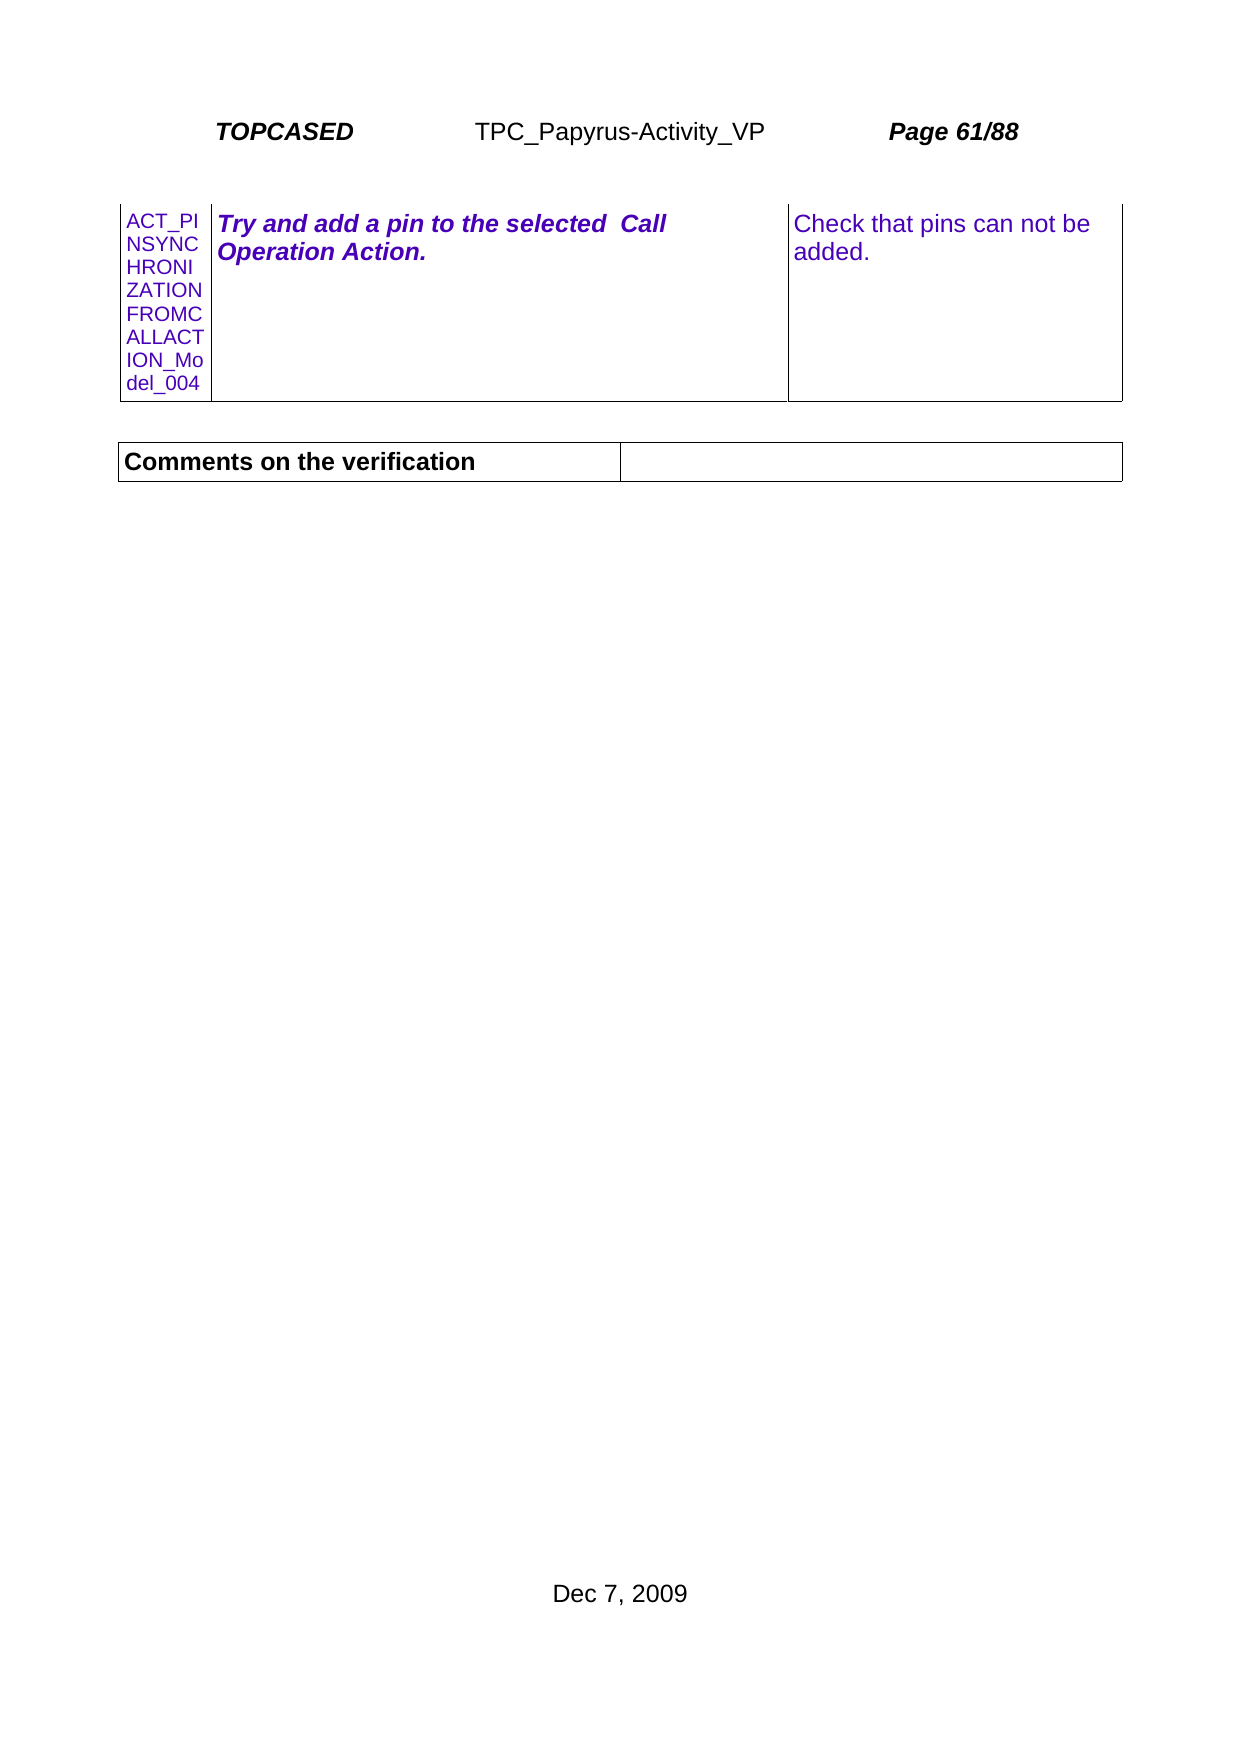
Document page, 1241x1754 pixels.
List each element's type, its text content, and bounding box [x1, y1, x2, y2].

table_cell Try and add a pin to the selected Call Operation Action. [212, 204, 787, 401]
table_header [621, 443, 1122, 481]
table_cell Check that pins can not be added. [789, 204, 1122, 401]
table_header Comments on the verification [119, 443, 620, 481]
table_cell ACT_PINSYNCHRONIZATIONFROMCALLACTION_Model_004 [121, 204, 211, 401]
